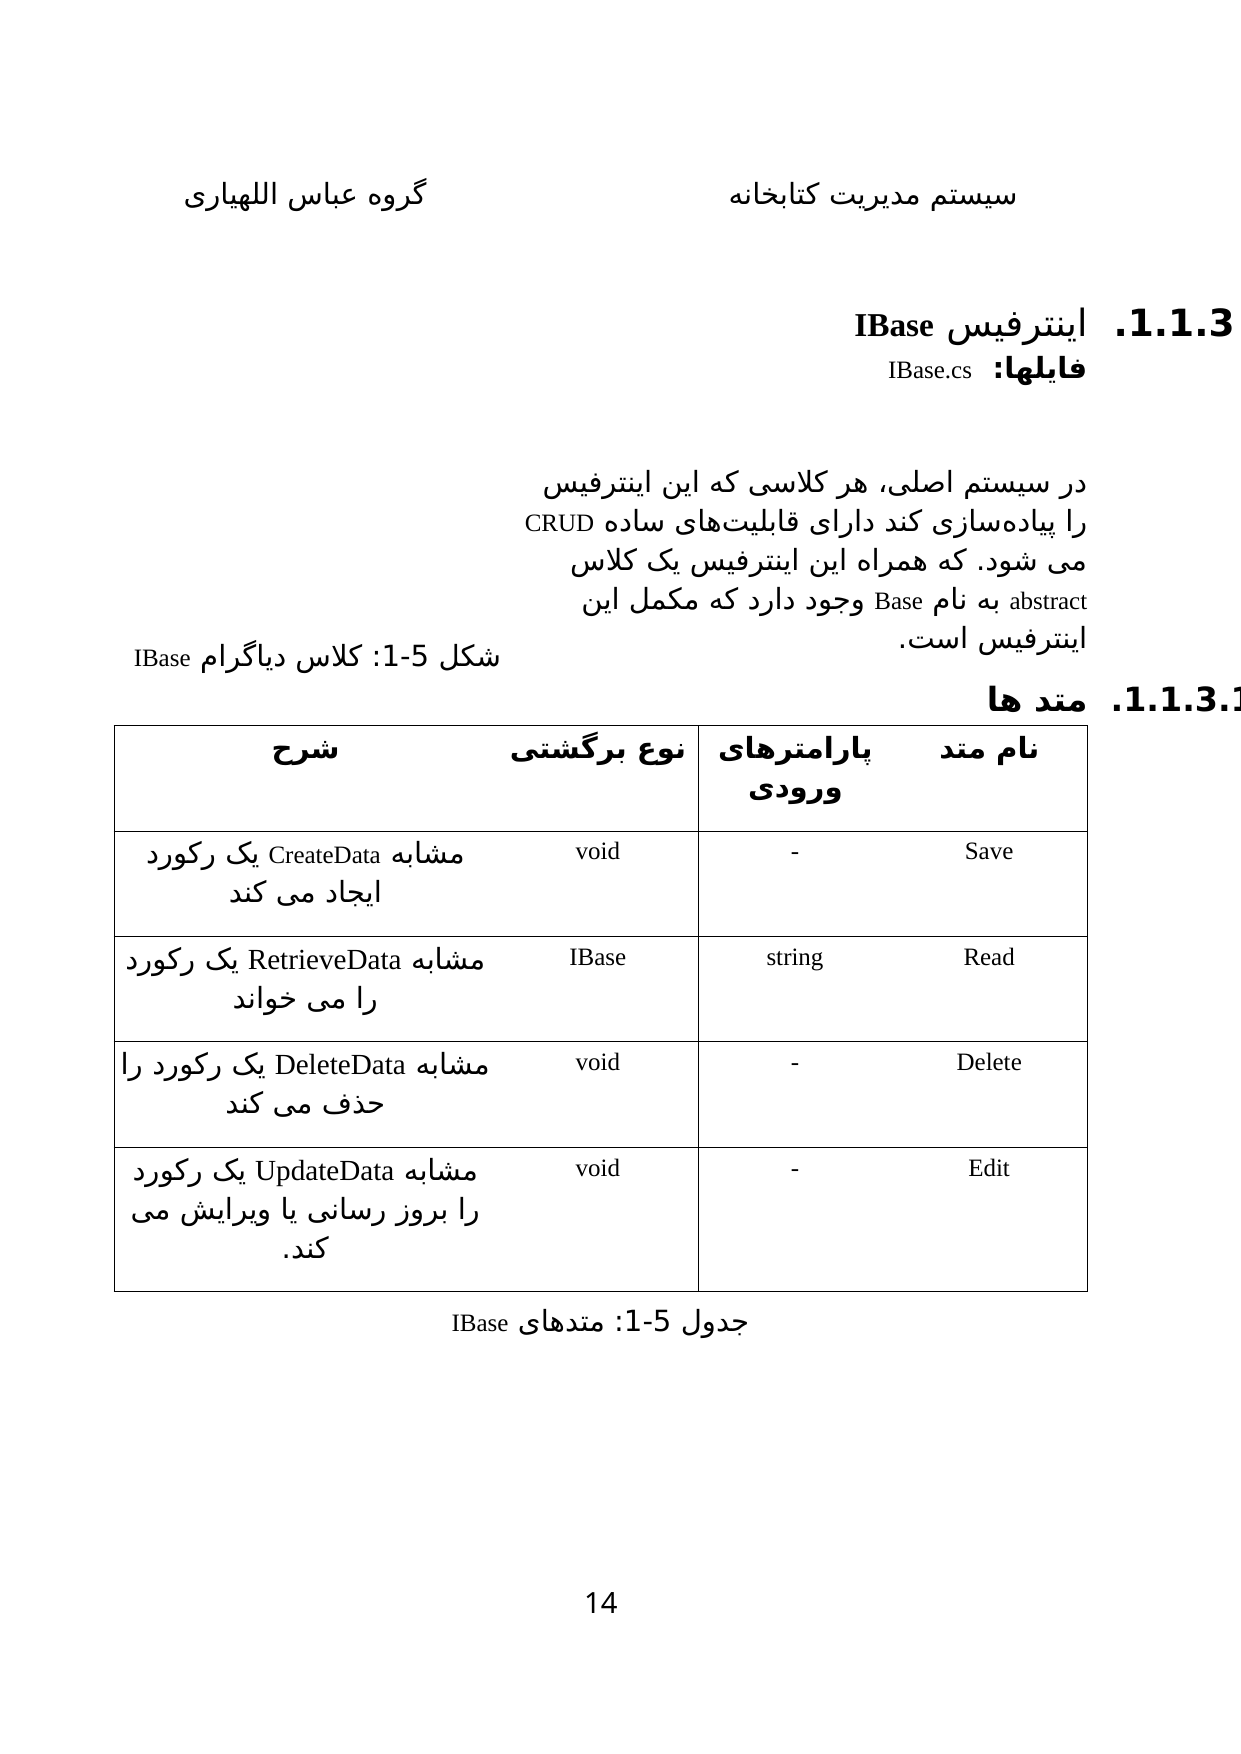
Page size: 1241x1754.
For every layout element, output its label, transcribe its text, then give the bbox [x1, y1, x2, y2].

table_cell مشابه RetrieveData یک رکورد را می خواند [115, 937, 497, 1041]
table_cell Edit [891, 1148, 1087, 1291]
table_cell - [699, 832, 891, 936]
table_header نام متد [891, 726, 1087, 831]
table_cell void [497, 1148, 698, 1291]
table_cell string [699, 937, 891, 1041]
table_cell Delete [891, 1042, 1087, 1147]
text جدول 1-5: متدهای IBase [114, 1304, 1087, 1338]
table_header نوع برگشتی [497, 726, 698, 831]
table_cell مشابه DeleteData یک رکورد را حذف می کند [115, 1042, 497, 1147]
table_cell - [699, 1148, 891, 1291]
table_cell Read [891, 937, 1087, 1041]
text فایلها: IBase.cs [113, 351, 1087, 385]
table_cell مشابه CreateData یک رکورد ایجاد می کند [115, 832, 497, 936]
text در سیستم اصلی، هر کلاسی که این اینترفیس را پیاده‌سازی کند دارای قابلیت‌های ساده CRUD می شود. که همراه این اینترفیس یک کلاس abstract به نام Base وجود دارد که مکمل این اینترفیس است. [522, 465, 1087, 655]
table_cell IBase [497, 937, 698, 1041]
table_header پارامترهای ورودی [699, 726, 891, 831]
table_header شرح [115, 726, 497, 831]
table_cell Save [891, 832, 1087, 936]
table_cell void [497, 832, 698, 936]
subtitle اینترفیس IBase [114, 301, 1087, 345]
text شکل 1-5: کلاس دیاگرام IBase [113, 369, 522, 673]
table_cell - [699, 1042, 891, 1147]
subtitle متد ها [114, 681, 1087, 719]
table_cell مشابه UpdateData یک رکورد را بروز رسانی یا ویرایش می کند. [115, 1148, 497, 1291]
table_cell void [497, 1042, 698, 1147]
